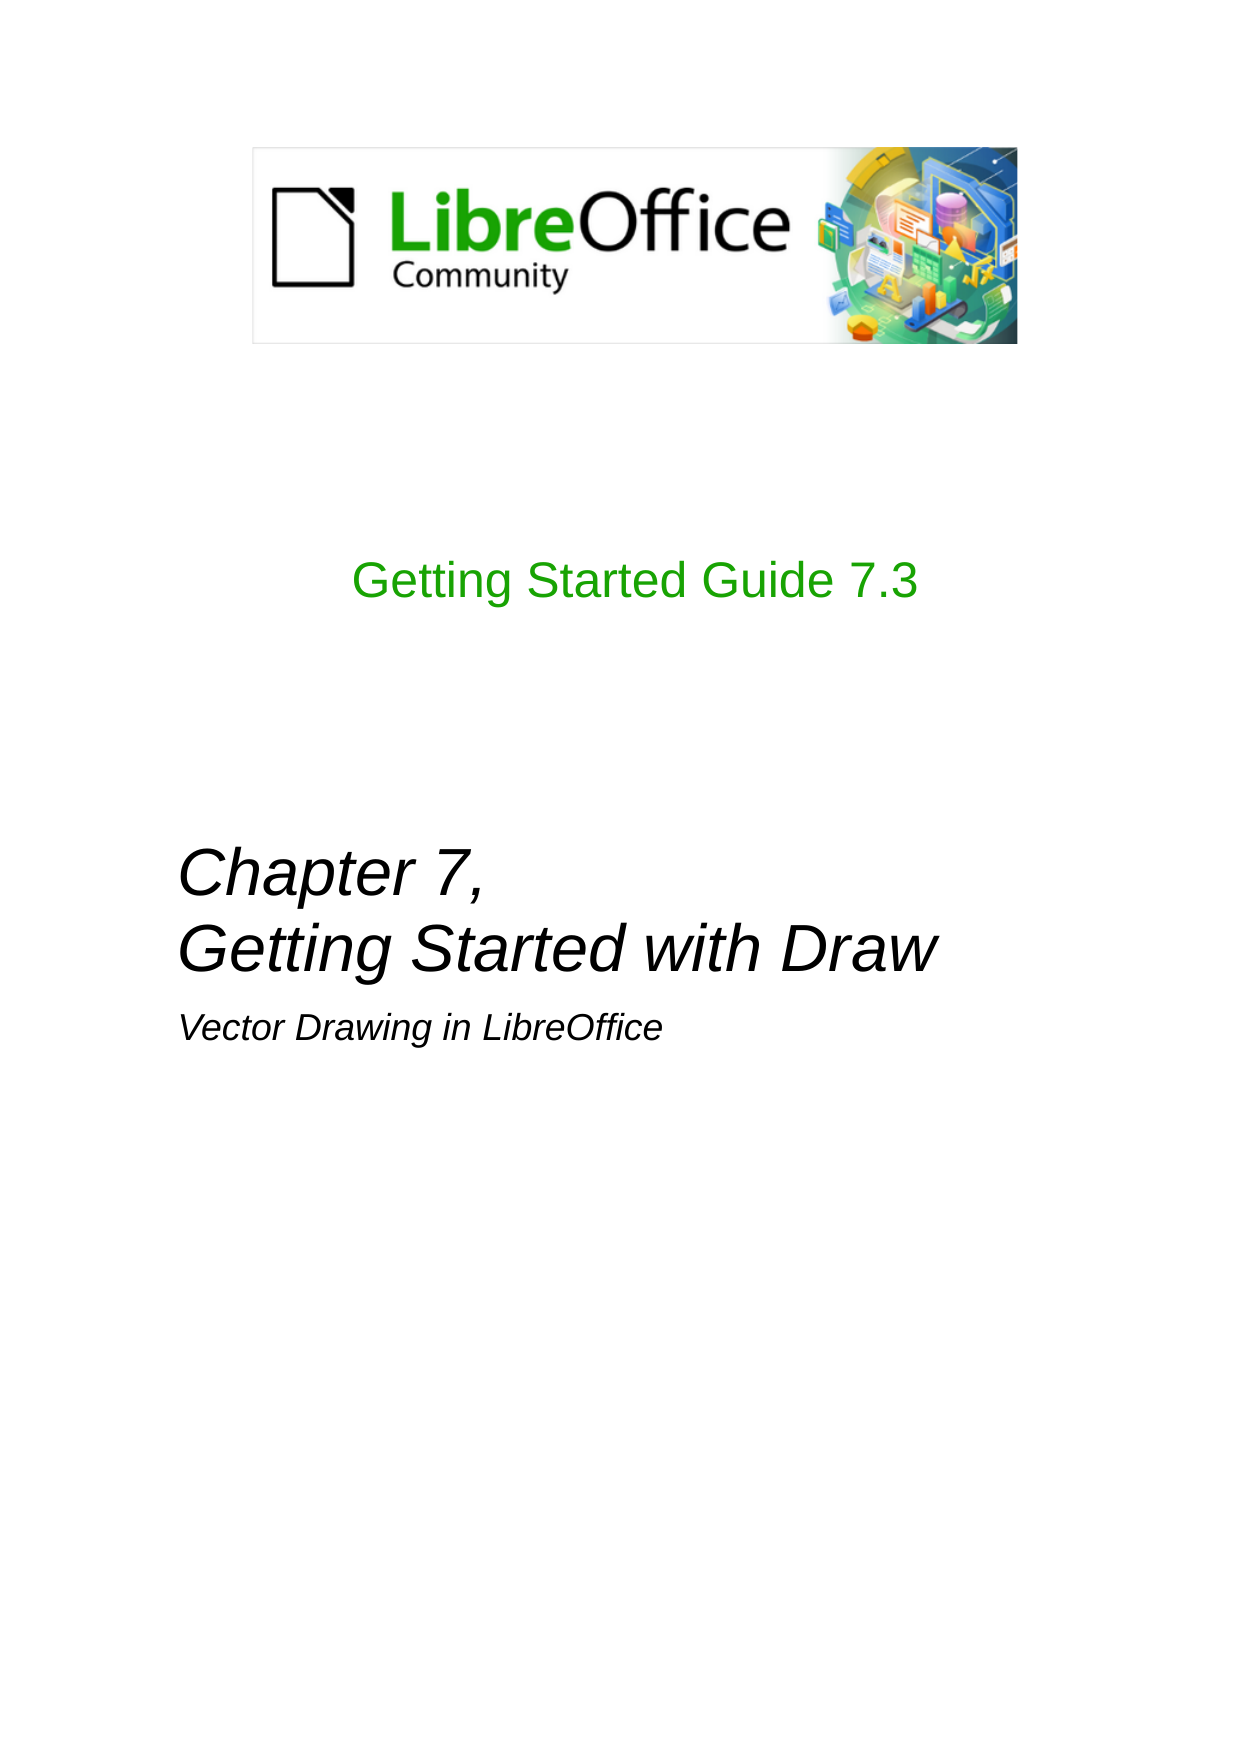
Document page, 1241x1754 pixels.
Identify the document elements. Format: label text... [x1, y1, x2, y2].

picture [252, 147, 1018, 344]
text Getting Started Guide 7.3 [177, 550, 1093, 608]
subtitle Vector Drawing in LibreOffice [177, 1006, 1093, 1049]
title Chapter 7, Getting Started with Draw [177, 833, 1093, 986]
